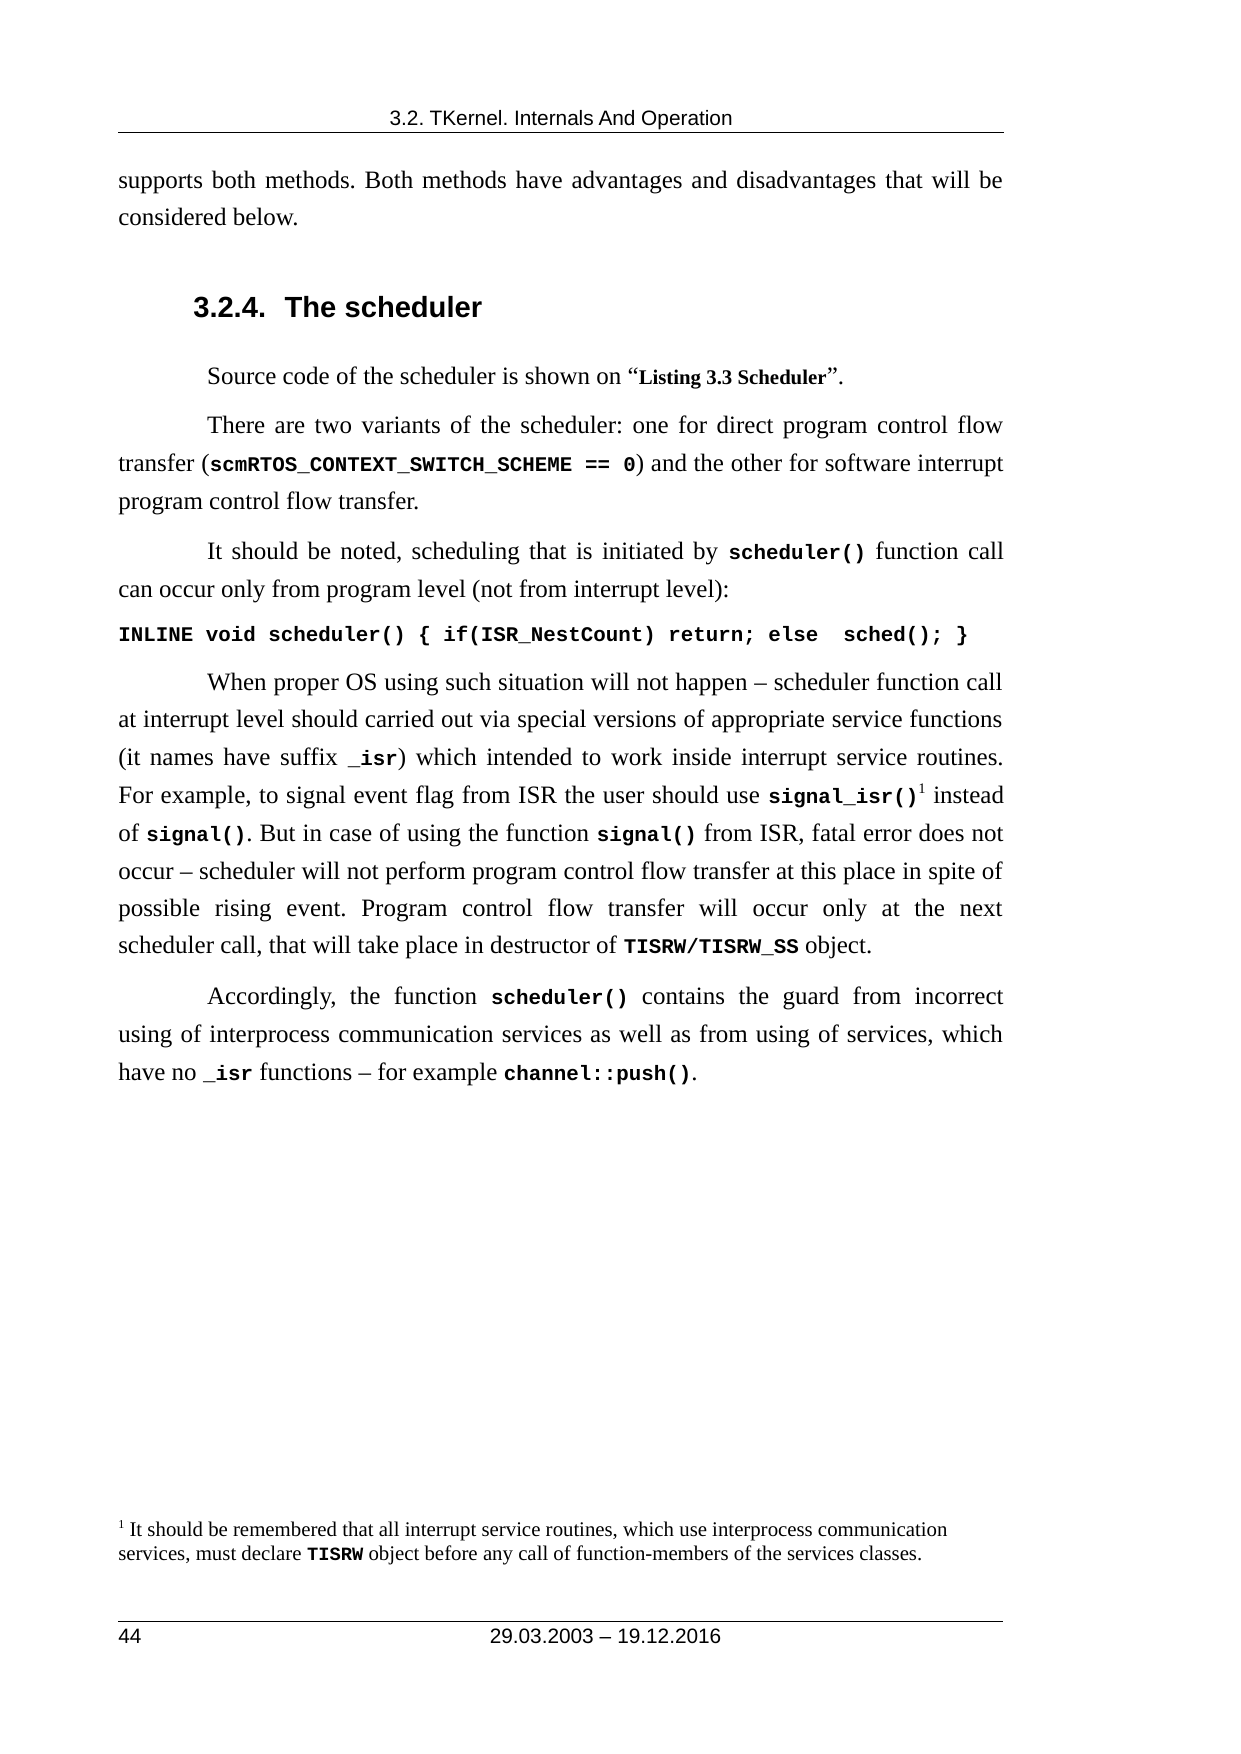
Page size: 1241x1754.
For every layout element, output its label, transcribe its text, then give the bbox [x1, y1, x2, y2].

text Accordingly, the function sched⁠uler() contains the guard from incorrect using of interprocess communication services as well as from using of services, which have no _isr functions – for example channel::push(). [118, 981, 1004, 1086]
subtitle The scheduler [193, 290, 886, 323]
text There are two variants of the scheduler: one for direct program control flow transfer (scmRTOS_CONTEXT_SWITCH_SCHEME == 0) and the other for software interrupt program control flow transfer. [118, 411, 1004, 515]
text It should be remembered that all interrupt service routines, which use interprocess communication services, must declare TISRW object before any call of function-members of the services classes. [118, 1517, 1004, 1566]
text When proper OS using such situation will not happen – scheduler function call at interrupt level should carried out via special versions of appropriate service functions (it names have suffix _isr) which intended to work inside interrupt service routines. For example, to signal event flag from ISR the user should use signal_isr() instead of signal(). But in case of using the function signal() from ISR, fatal error does not occur – scheduler will not perform program control flow transfer at this place in spite of possible rising event. Program control flow transfer will occur only at the next scheduler call, that will take place in destructor of TISRW/TISRW_SS object. [118, 667, 1004, 960]
text supports both methods. Both methods have advantages and disadvantages that will be considered below. [118, 165, 1004, 231]
text Source code of the scheduler is shown on “Listing 3.3 Scheduler”. [118, 361, 1004, 389]
text It should be noted, scheduling that is initiated by scheduler() function call can occur only from program level (not from interrupt level): [118, 536, 1004, 603]
text INLINE void scheduler() { if(ISR_NestCount) return; else sched(); } [118, 624, 1004, 647]
